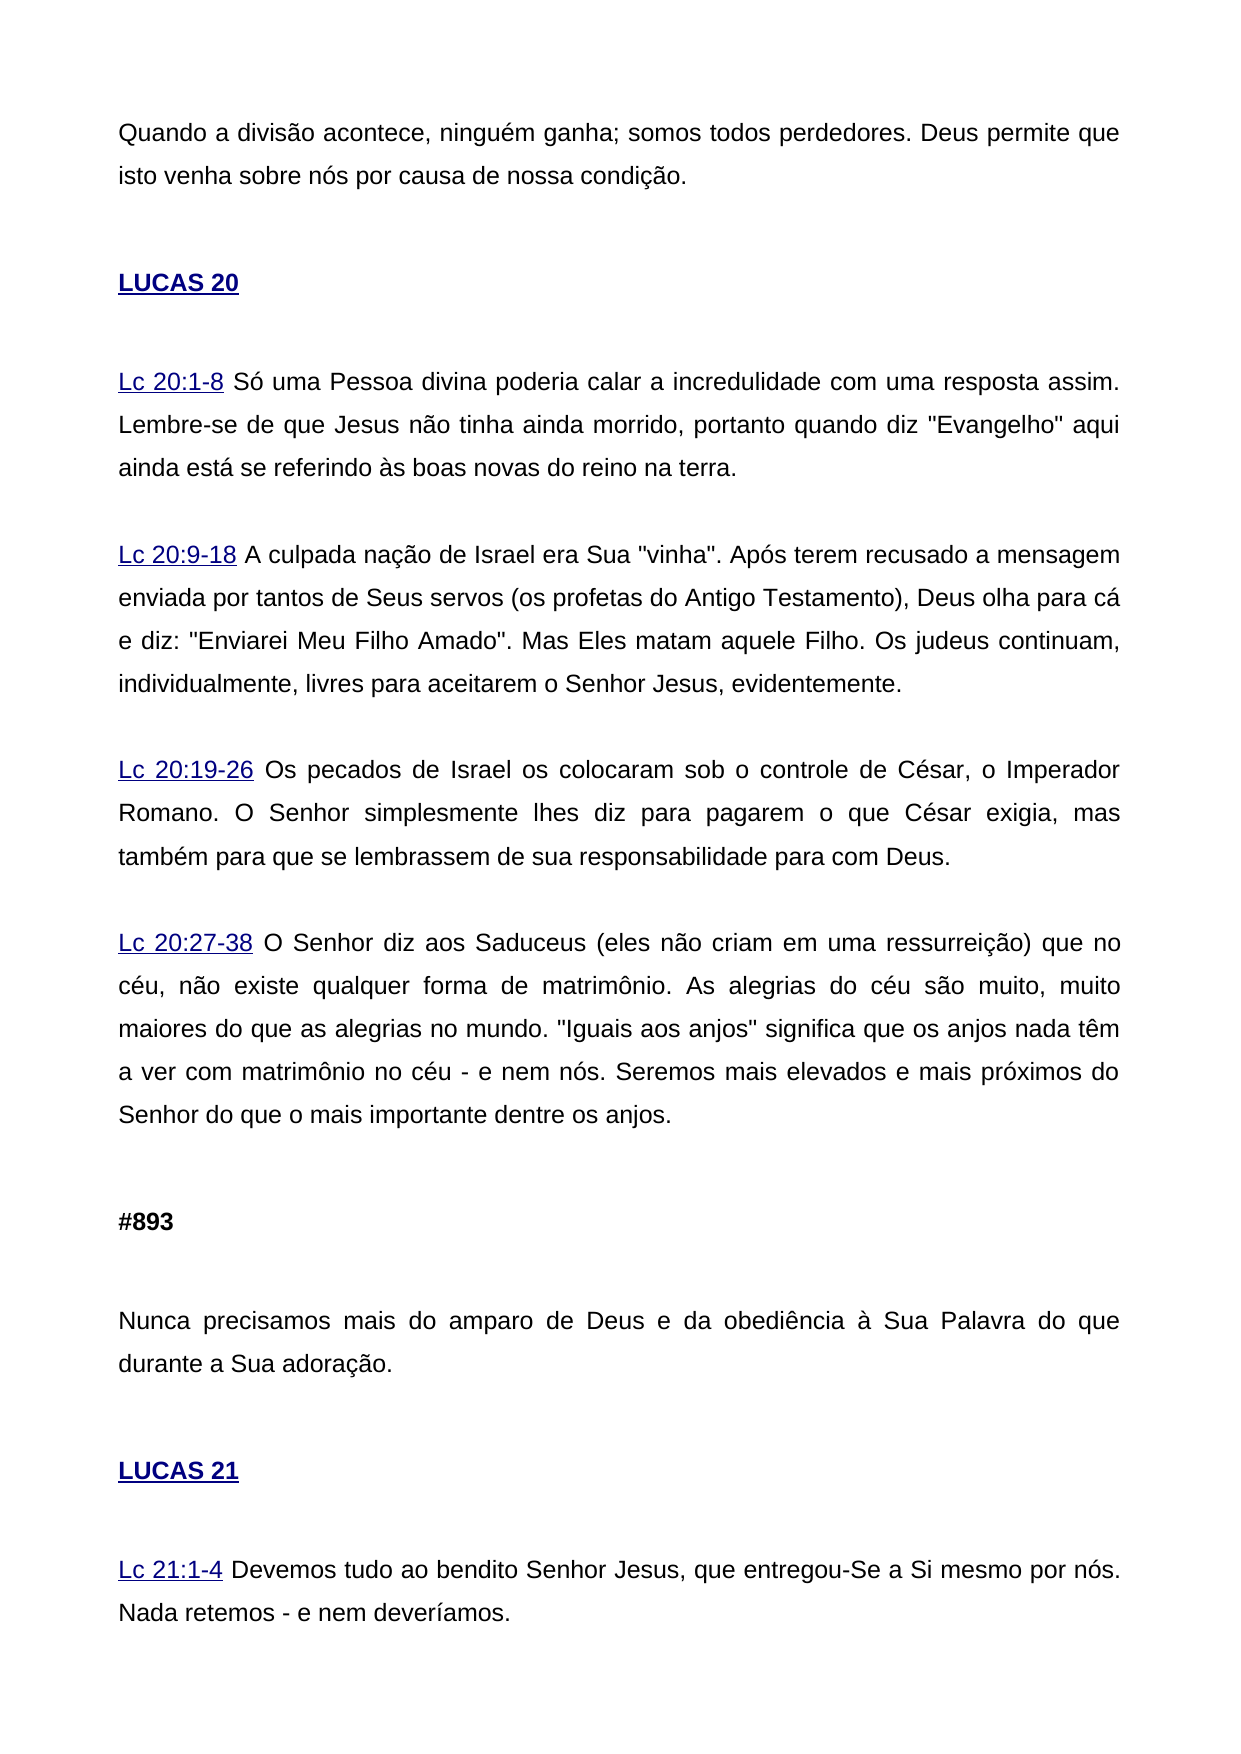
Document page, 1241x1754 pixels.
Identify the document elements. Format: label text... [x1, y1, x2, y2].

text Lc 20:27-38 O Senhor diz aos Saduceus (eles não criam em uma ressurreição) que no céu, não existe qualquer forma de matrimônio. As alegrias do céu são muito, muito maiores do que as alegrias no mundo. "Iguais aos anjos" significa que os anjos nada têm a ver com matrimônio no céu - e nem nós. Seremos mais elevados e mais próximos do Senhor do que o mais importante dentre os anjos. [118, 928, 1122, 1129]
subtitle LUCAS 20 [118, 268, 1122, 297]
text Lc 20:9-18 A culpada nação de Israel era Sua "vinha". Após terem recusado a mensagem enviada por tantos de Seus servos (os profetas do Antigo Testamento), Deus olha para cá e diz: "Enviarei Meu Filho Amado". Mas Eles matam aquele Filho. Os judeus continuam, individualmente, livres para aceitarem o Senhor Jesus, evidentemente. [118, 539, 1122, 698]
text Lc 20:19-26 Os pecados de Israel os colocaram sob o controle de César, o Imperador Romano. O Senhor simplesmente lhes diz para pagarem o que César exigia, mas também para que se lembrassem de sua responsabilidade para com Deus. [118, 755, 1122, 870]
text Lc 20:1-8 Só uma Pessoa divina poderia calar a incredulidade com uma resposta assim. Lembre-se de que Jesus não tinha ainda morrido, portanto quando diz "Evangelho" aqui ainda está se referindo às boas novas do reino na terra. [118, 367, 1122, 482]
text Quando a divisão acontece, ninguém ganha; somos todos perdedores. Deus permite que isto venha sobre nós por causa de nossa condição. [118, 118, 1122, 190]
subtitle LUCAS 21 [118, 1456, 1122, 1485]
text Nunca precisamos mais do amparo de Deus e da obediência à Sua Palavra do que durante a Sua adoração. [118, 1306, 1122, 1378]
subtitle #893 [118, 1207, 1122, 1236]
text Lc 21:1-4 Devemos tudo ao bendito Senhor Jesus, que entregou-Se a Si mesmo por nós. Nada retemos - e nem deveríamos. [118, 1555, 1122, 1627]
